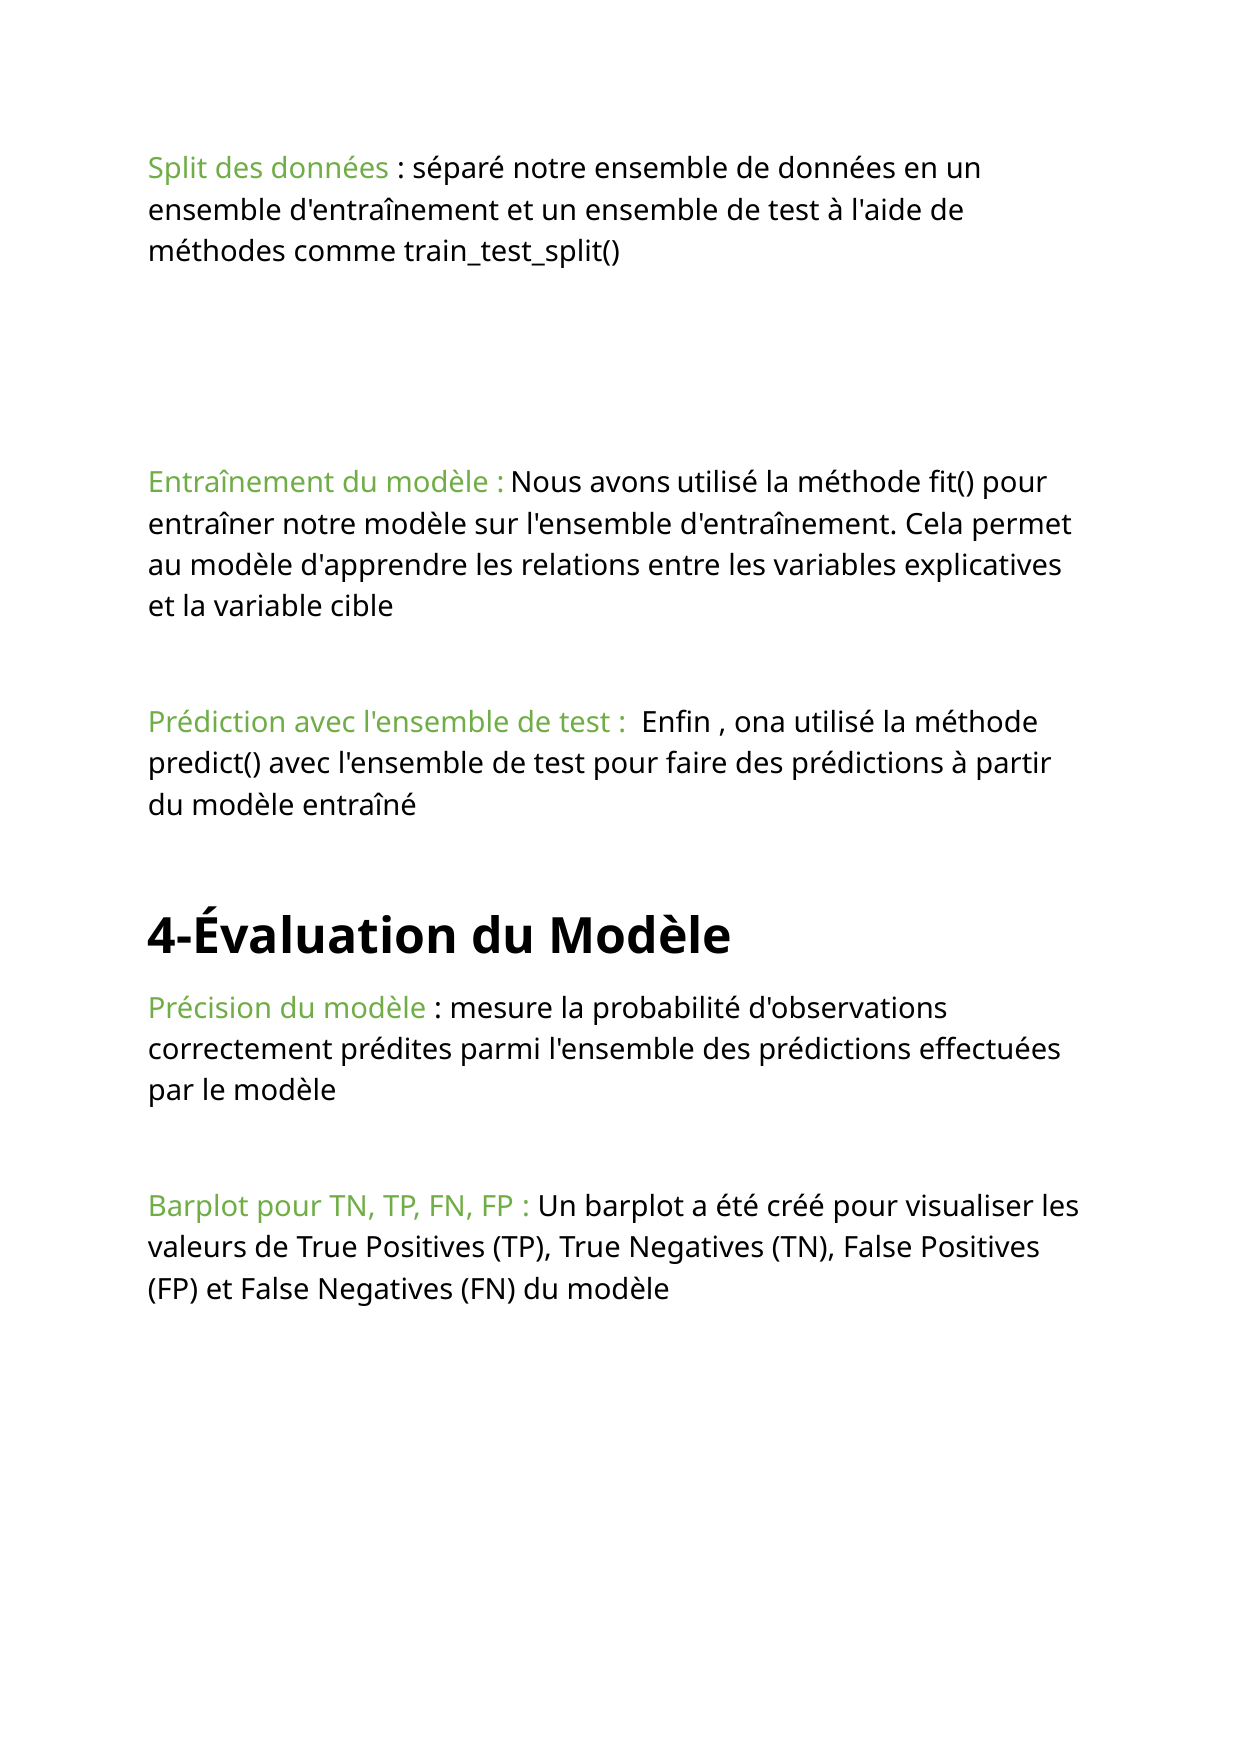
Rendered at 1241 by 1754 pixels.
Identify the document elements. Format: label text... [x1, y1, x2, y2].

text Barplot pour TN, TP, FN, FP : Un barplot a été créé pour visualiser les valeurs de True Positives (TP), True Negatives (TN), False Positives (FP) et False Negatives (FN) du modèle [148, 1186, 1093, 1308]
text Entraînement du modèle : Nous avons utilisé la méthode fit() pour entraîner notre modèle sur l'ensemble d'entraînement. Cela permet au modèle d'apprendre les relations entre les variables explicatives et la variable cible [148, 462, 1093, 625]
text Précision du modèle : mesure la probabilité d'observations correctement prédites parmi l'ensemble des prédictions effectuées par le modèle [148, 987, 1093, 1109]
text 4-Évaluation du Modèle [148, 900, 1093, 968]
text Split des données : séparé notre ensemble de données en un ensemble d'entraînement et un ensemble de test à l'aide de méthodes comme train_test_split() [148, 148, 1093, 270]
text Prédiction avec l'ensemble de test : Enfin , ona utilisé la méthode predict() avec l'ensemble de test pour faire des prédictions à partir du modèle entraîné [148, 701, 1093, 823]
